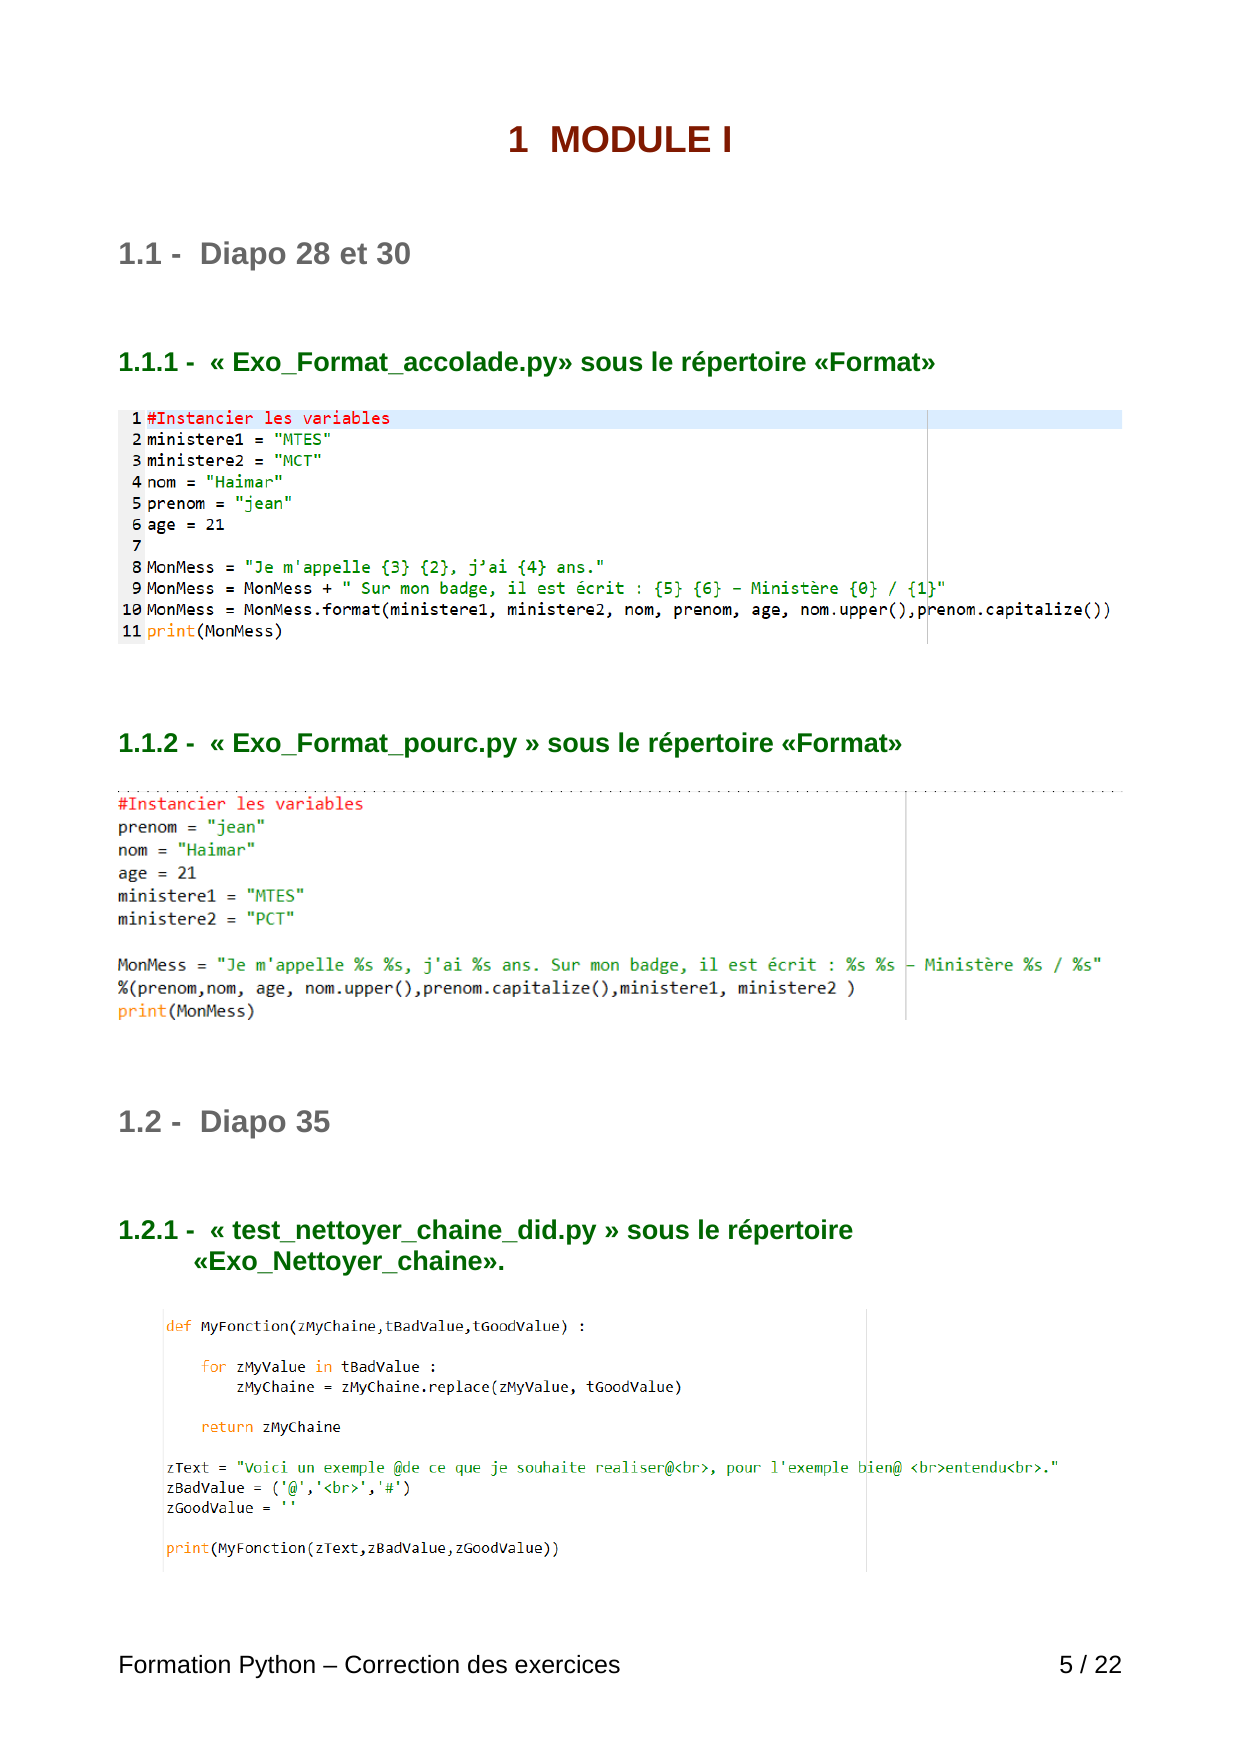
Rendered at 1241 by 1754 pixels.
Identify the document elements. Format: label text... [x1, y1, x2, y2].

subtitle Diapo 35 [118, 1103, 1122, 1139]
subtitle « test_nettoyer_chaine_did.py » sous le répertoire «Exo_Nettoyer_chaine». [118, 1214, 1122, 1276]
subtitle « Exo_Format_accolade.py» sous le répertoire «Format» [118, 346, 1122, 377]
subtitle MODULE I [118, 117, 1122, 160]
subtitle « Exo_Format_pourc.py » sous le répertoire «Format» [118, 727, 1122, 758]
picture [118, 410, 1123, 644]
subtitle Diapo 28 et 30 [118, 235, 1122, 271]
picture [118, 791, 1123, 1020]
picture [162, 1309, 1078, 1572]
